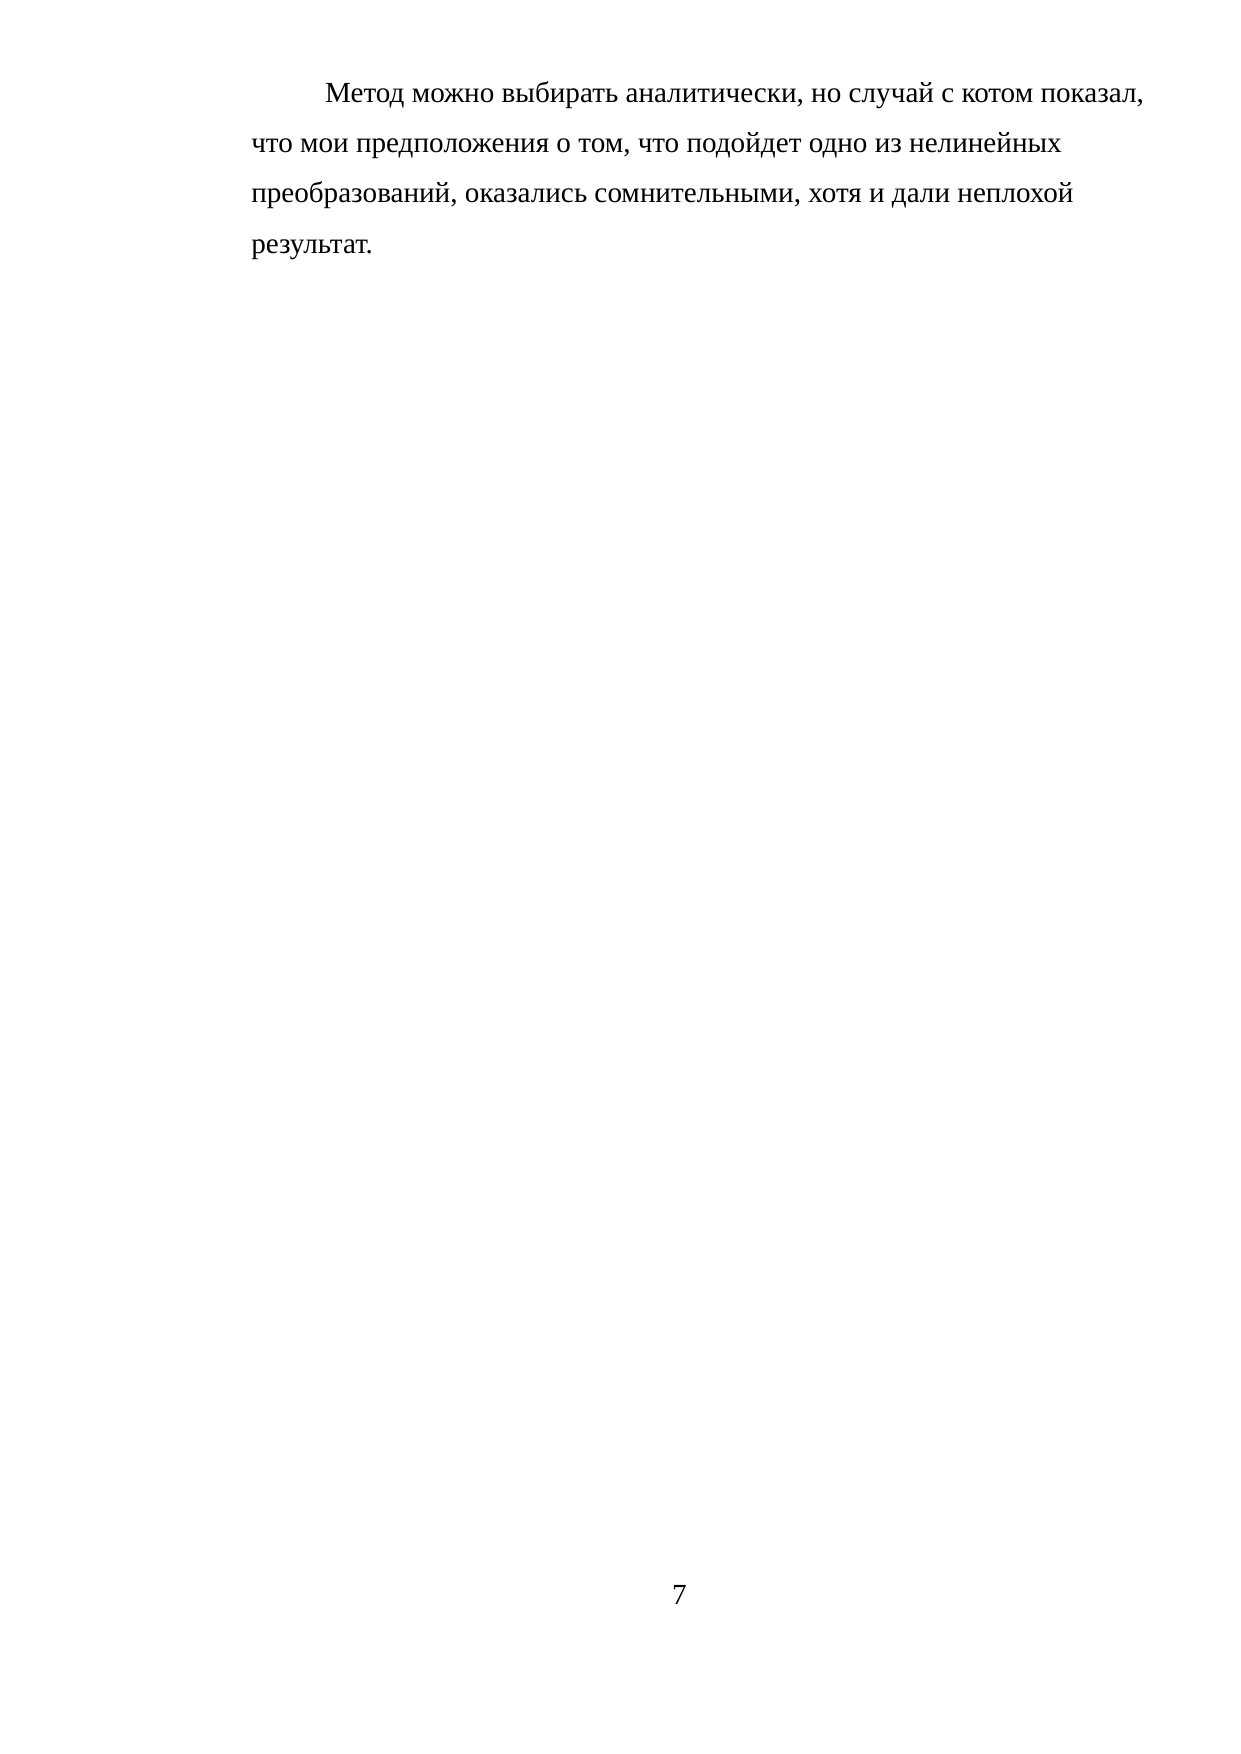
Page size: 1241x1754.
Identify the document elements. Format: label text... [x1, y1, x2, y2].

text Метод можно выбирать аналитически, но случай с котом показал, что мои предположения о том, что подойдет одно из нелинейных преобразований, оказались сомнительными, хотя и дали неплохой результат. [251, 75, 1181, 259]
